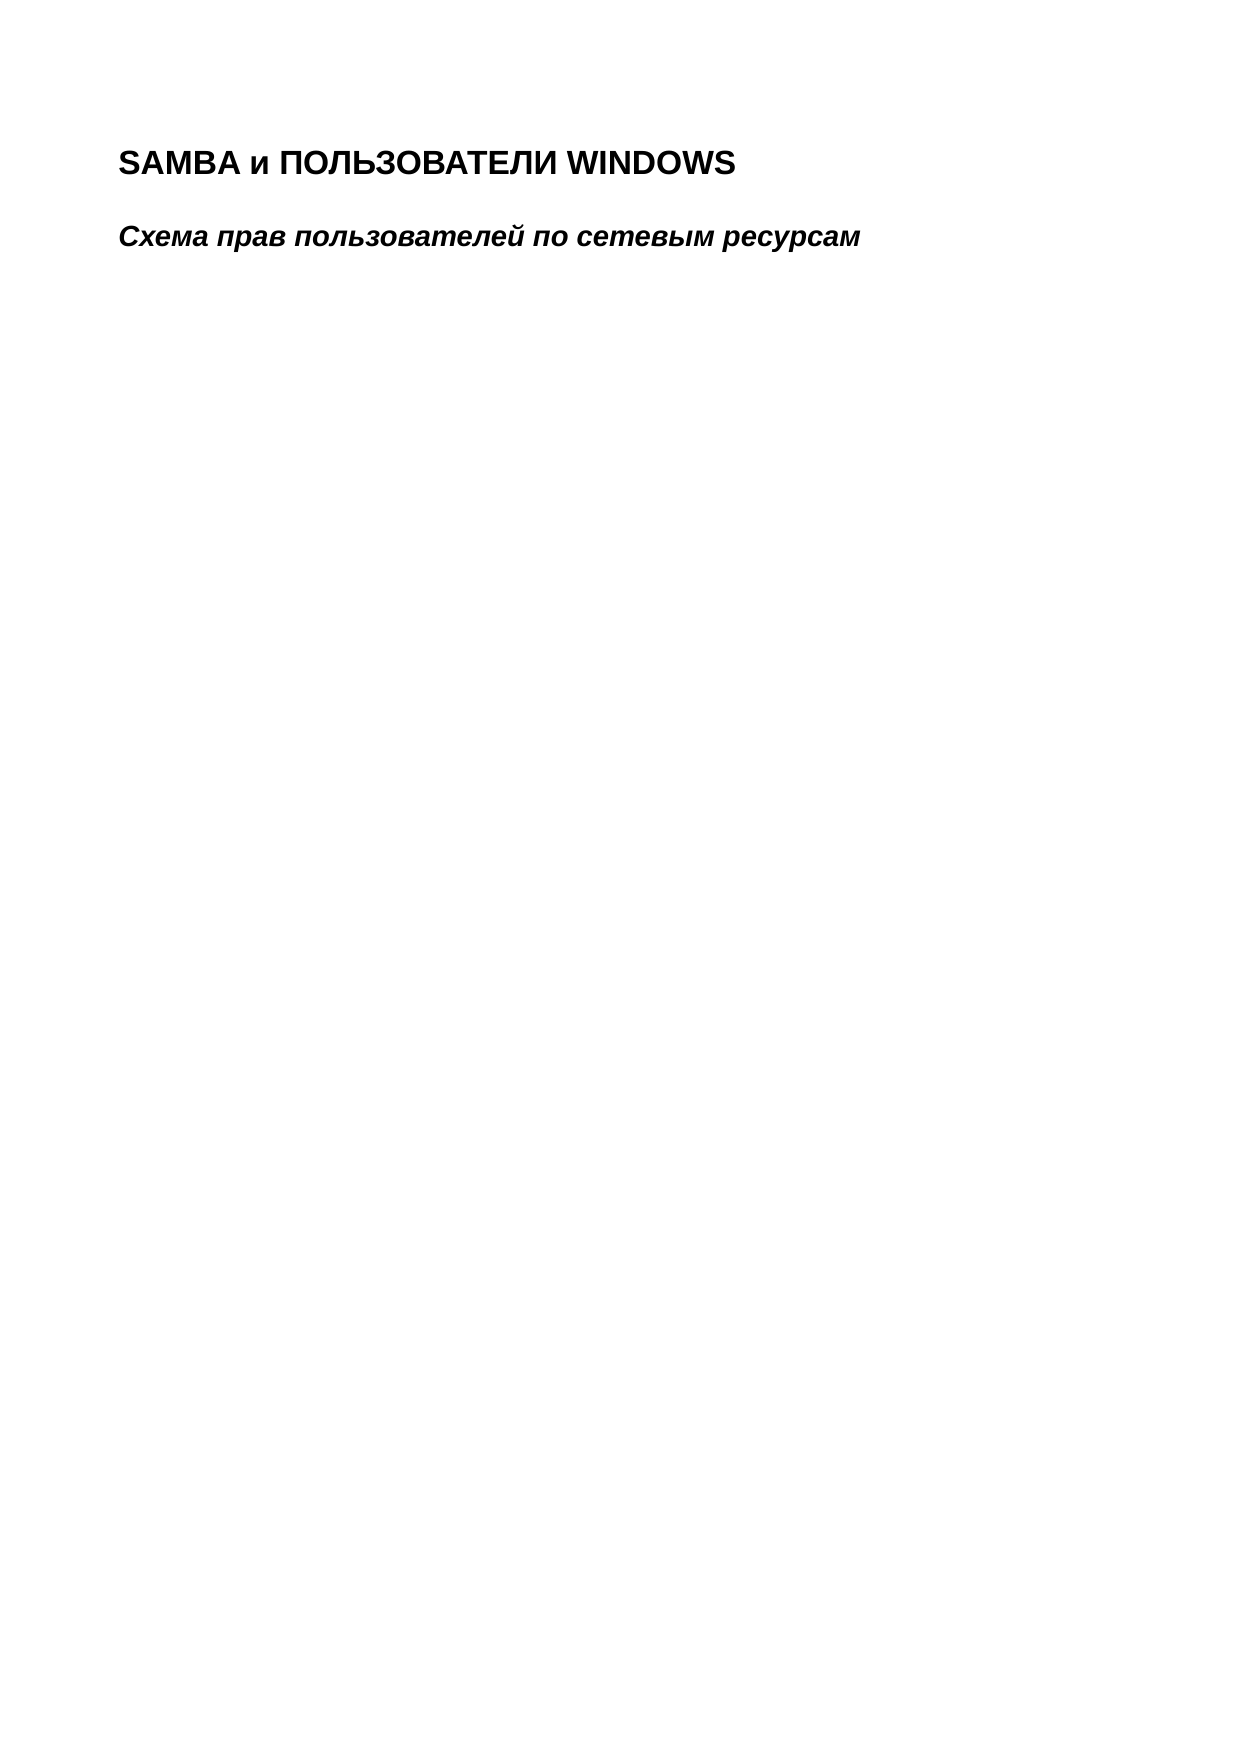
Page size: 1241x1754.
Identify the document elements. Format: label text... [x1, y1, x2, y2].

subtitle Схема прав пользователей по сетевым ресурсам [118, 219, 1122, 253]
subtitle SAMBA и ПОЛЬЗОВАТЕЛИ WINDOWS [118, 143, 1122, 182]
